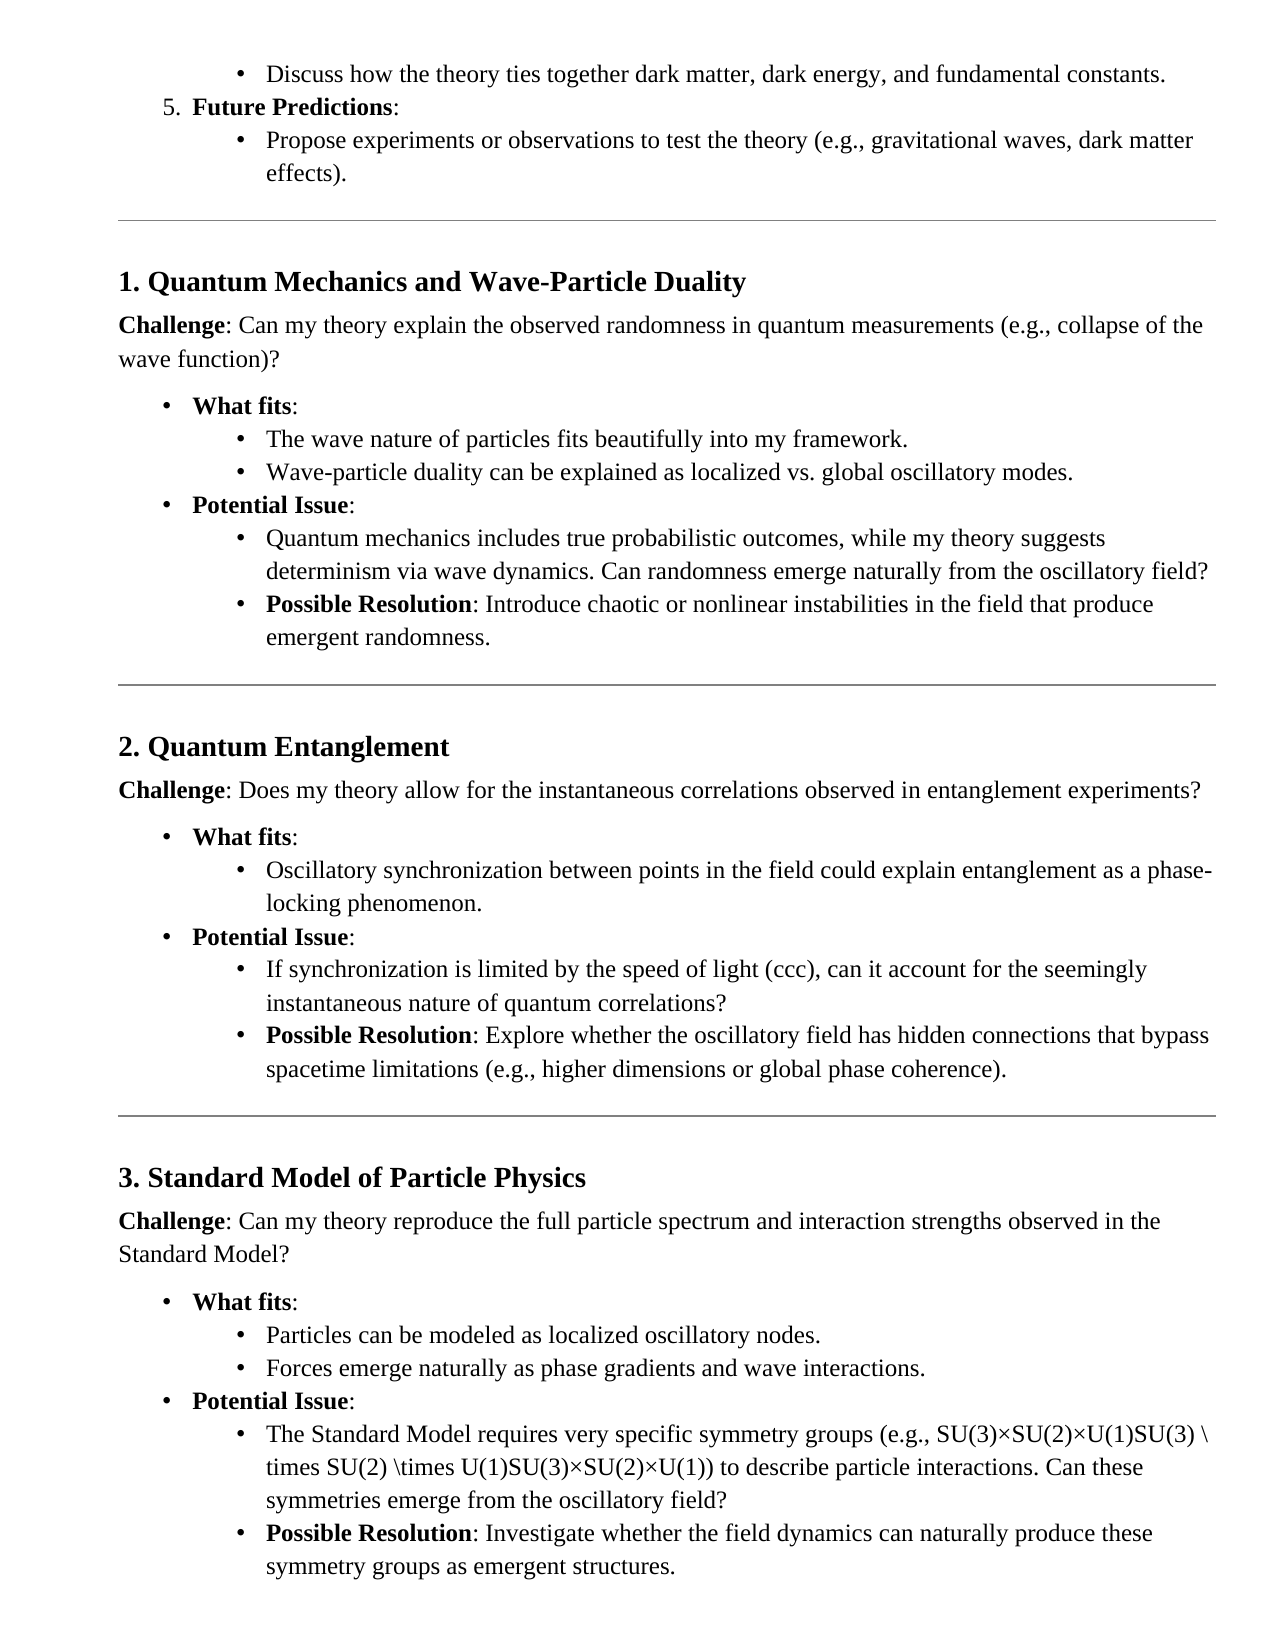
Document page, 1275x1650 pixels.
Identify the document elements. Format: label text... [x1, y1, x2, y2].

list Oscillatory synchronization between points in the field could explain entanglement as a phase-locking phenomenon. [236, 856, 1216, 917]
list Discuss how the theory ties together dark matter, dark energy, and fundamental constants. [236, 59, 1216, 88]
list Particles can be modeled as localized oscillatory nodes. [236, 1320, 1216, 1348]
list What fits: [162, 391, 1216, 420]
list The Standard Model requires very specific symmetry groups (e.g., SU(3)×SU(2)×U(1)SU(3) \times SU(2) \times U(1)SU(3)×SU(2)×U(1)) to describe particle interactions. Can these symmetries emerge from the oscillatory field? [236, 1419, 1216, 1514]
subtitle 2. Quantum Entanglement [118, 729, 1216, 762]
list If synchronization is limited by the speed of light (ccc), can it account for the seemingly instantaneous nature of quantum correlations? [236, 954, 1216, 1016]
list Wave-particle duality can be explained as localized vs. global oscillatory modes. [236, 457, 1216, 486]
list The wave nature of particles fits beautifully into my framework. [236, 424, 1216, 453]
text Challenge: Can my theory reproduce the full particle spectrum and interaction strengths observed in the Standard Model? [118, 1206, 1216, 1268]
list Forces emerge naturally as phase gradients and wave interactions. [236, 1353, 1216, 1382]
subtitle 3. Standard Model of Particle Physics [118, 1160, 1216, 1194]
list Potential Issue: [162, 490, 1216, 519]
list What fits: [162, 822, 1216, 851]
list Potential Issue: [162, 1386, 1216, 1414]
list Propose experiments or observations to test the theory (e.g., gravitational waves, dark matter effects). [236, 125, 1216, 187]
list Possible Resolution: Explore whether the oscillatory field has hidden connections that bypass spacetime limitations (e.g., higher dimensions or global phase coherence). [236, 1021, 1216, 1082]
list Future Predictions: [162, 92, 1216, 121]
text Challenge: Does my theory allow for the instantaneous correlations observed in entanglement experiments? [118, 775, 1216, 804]
list Quantum mechanics includes true probabilistic outcomes, while my theory suggests determinism via wave dynamics. Can randomness emerge naturally from the oscillatory field? [236, 523, 1216, 585]
list Possible Resolution: Investigate whether the field dynamics can naturally produce these symmetry groups as emergent structures. [236, 1518, 1216, 1580]
list Potential Issue: [162, 922, 1216, 950]
list Possible Resolution: Introduce chaotic or nonlinear instabilities in the field that produce emergent randomness. [236, 589, 1216, 651]
text Challenge: Can my theory explain the observed randomness in quantum measurements (e.g., collapse of the wave function)? [118, 311, 1216, 372]
subtitle 1. Quantum Mechanics and Wave-Particle Duality [118, 264, 1216, 298]
list What fits: [162, 1287, 1216, 1316]
